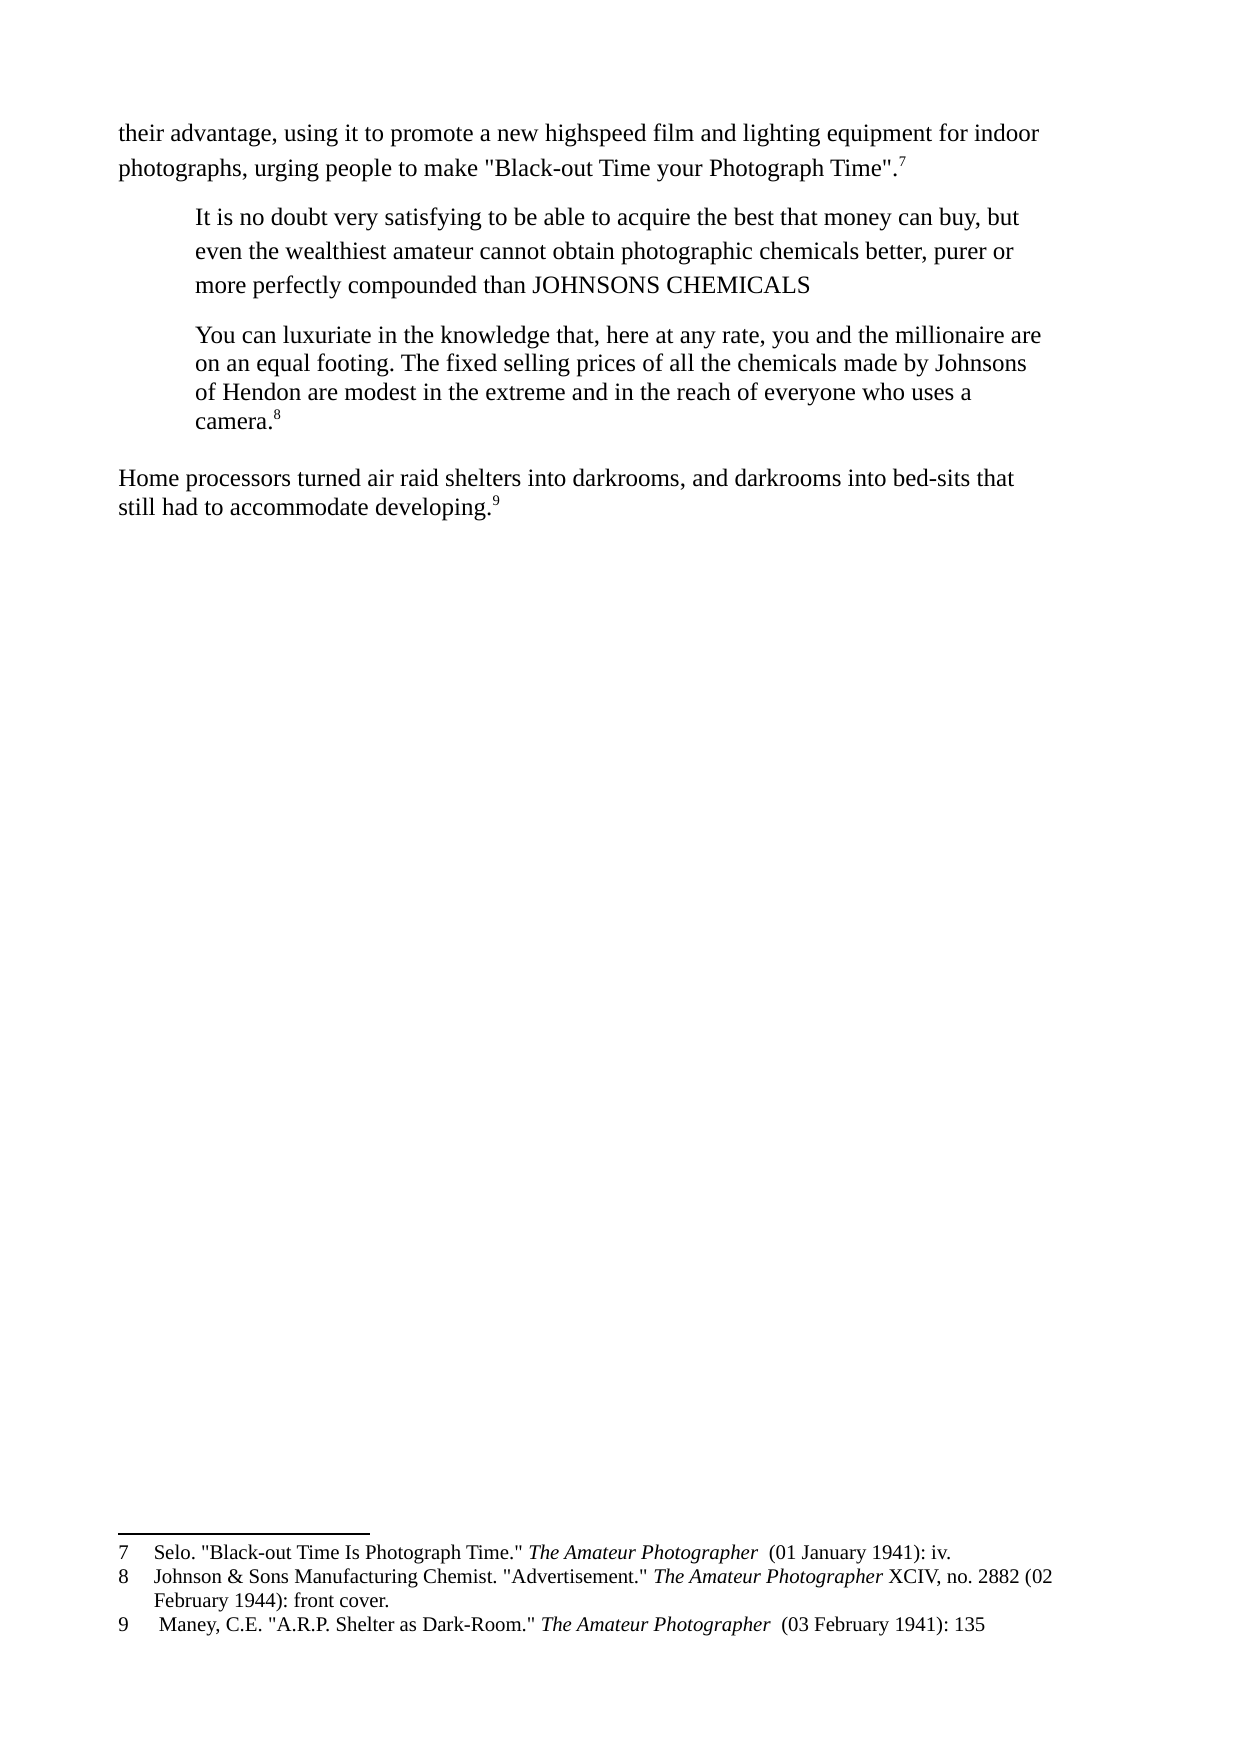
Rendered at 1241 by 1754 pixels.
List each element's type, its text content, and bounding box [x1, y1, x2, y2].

text their advantage, using it to promote a new highspeed film and lighting equipment for indoor photographs, urging people to make "Black-out Time your Photograph Time". [118, 118, 1122, 181]
text Maney, C.E. "A.R.P. Shelter as Dark-Room." The Amateur Photographer (03 February 1941): 135 [118, 1612, 1122, 1636]
text Johnson & Sons Manufacturing Chemist. "Advertisement." The Amateur Photographer XCIV, no. 2882 (02 February 1944): front cover. [118, 1564, 1122, 1612]
text Selo. "Black-out Time Is Photograph Time." The Amateur Photographer (01 January 1941): iv. [118, 1539, 1122, 1564]
text Home processors turned air raid shelters into darkrooms, and darkrooms into bed-sits that still had to accommodate developing. [118, 463, 1045, 521]
text You can luxuriate in the knowledge that, here at any rate, you and the millionaire are on an equal footing. The fixed selling prices of all the chemicals made by Johnsons of Hendon are modest in the extreme and in the reach of everyone who uses a camera. [195, 320, 1045, 435]
text It is no doubt very satisfying to be able to acquire the best that money can buy, but even the wealthiest amateur cannot obtain photographic chemicals better, purer or more perfectly compounded than JOHNSONS CHEMICALS [195, 202, 1045, 299]
